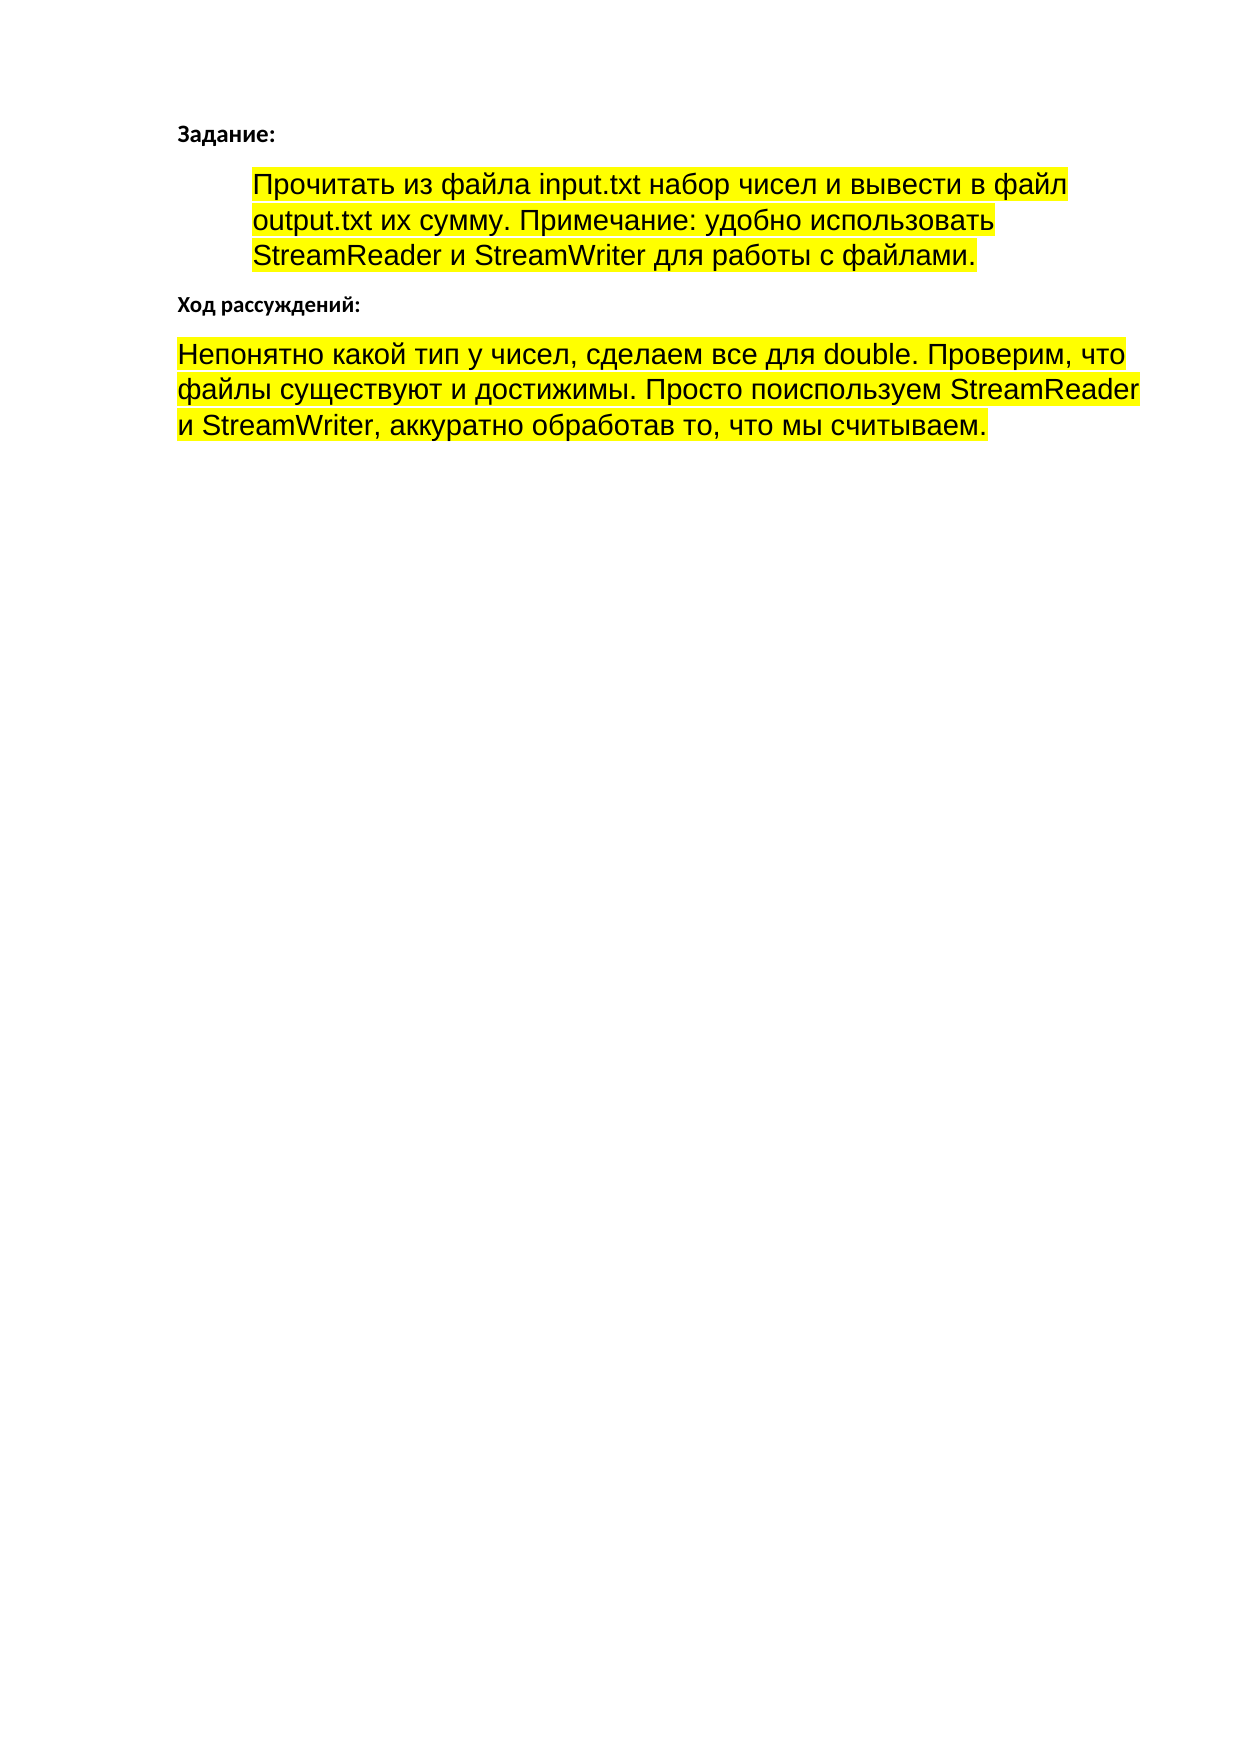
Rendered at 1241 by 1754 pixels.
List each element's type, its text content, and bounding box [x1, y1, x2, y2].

text Ход рассуждений: [177, 290, 1152, 318]
text Задание: [177, 118, 1152, 149]
text Непонятно какой тип у чисел, сделаем все для double. Проверим, что файлы существуют и достижимы. Просто поиспользуем StreamReader и StreamWriter, аккуратно обработав то, что мы считываем. [177, 337, 1152, 441]
text Прочитать из файла input.txt набор чисел и вывести в файл output.txt их сумму. Примечание: удобно использовать StreamReader и StreamWriter для работы с файлами. [252, 167, 1152, 272]
